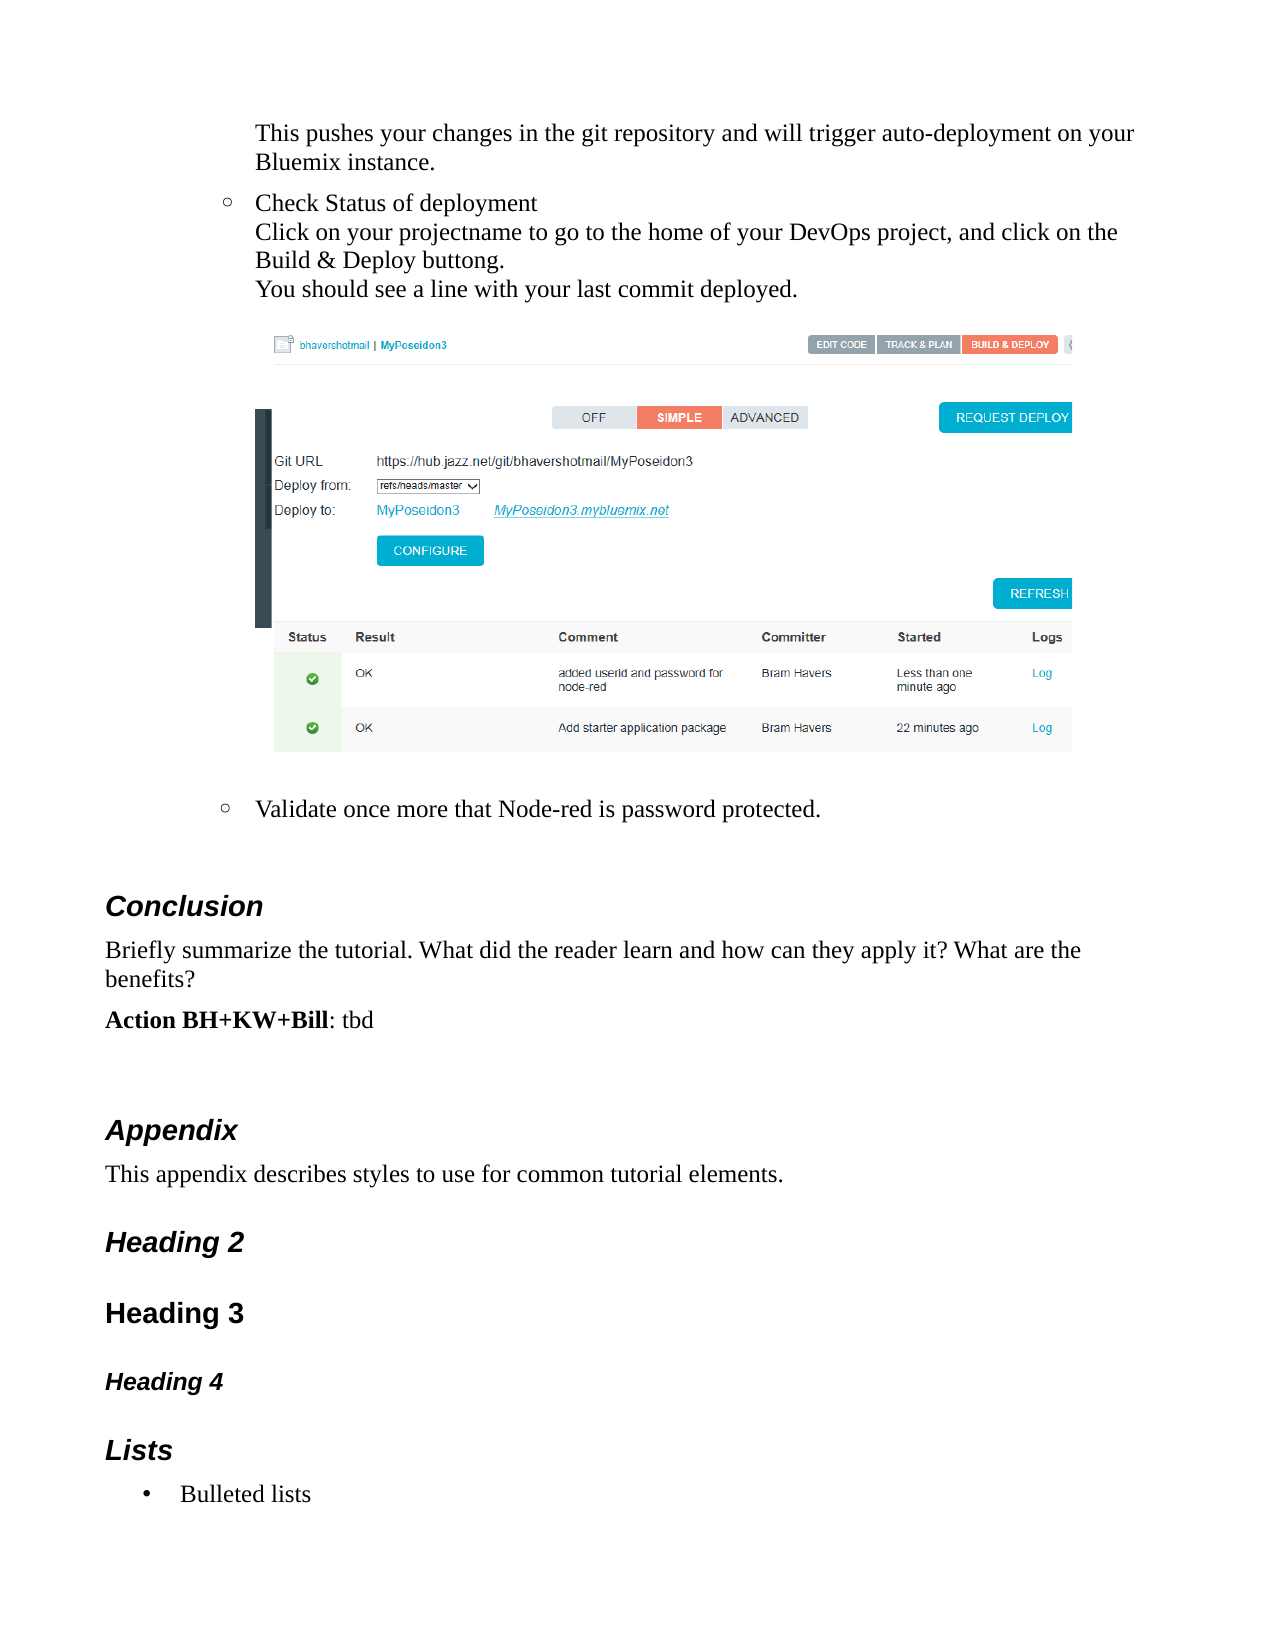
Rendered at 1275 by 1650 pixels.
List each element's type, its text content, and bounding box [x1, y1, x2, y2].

subtitle Heading 4 [105, 1367, 1170, 1396]
text This appendix describes styles to use for common tutorial elements. [105, 1159, 1170, 1188]
list Validate once more that Node-red is password protected. [215, 794, 1170, 852]
text Briefly summarize the tutorial. What did the reader learn and how can they apply it? What are the benefits? [105, 935, 1170, 993]
list Bulleted lists [142, 1479, 1170, 1508]
subtitle Heading 2 [105, 1225, 1170, 1259]
subtitle Lists [105, 1433, 1170, 1467]
subtitle Conclusion [105, 889, 1170, 923]
subtitle Appendix [105, 1113, 1170, 1146]
text Action BH+KW+Bill: tbd [105, 1005, 1170, 1034]
list Check Status of deployment Click on your projectname to go to the home of your DevOps project, and click on the Build & Deploy buttong. You should see a line with your last commit deployed. [217, 188, 1170, 303]
subtitle Heading 3 [105, 1296, 1170, 1330]
list Click Push This pushes your changes in the git repository and will trigger auto-deployment on your Bluemix instance. [217, 118, 1170, 176]
picture [255, 329, 1073, 753]
